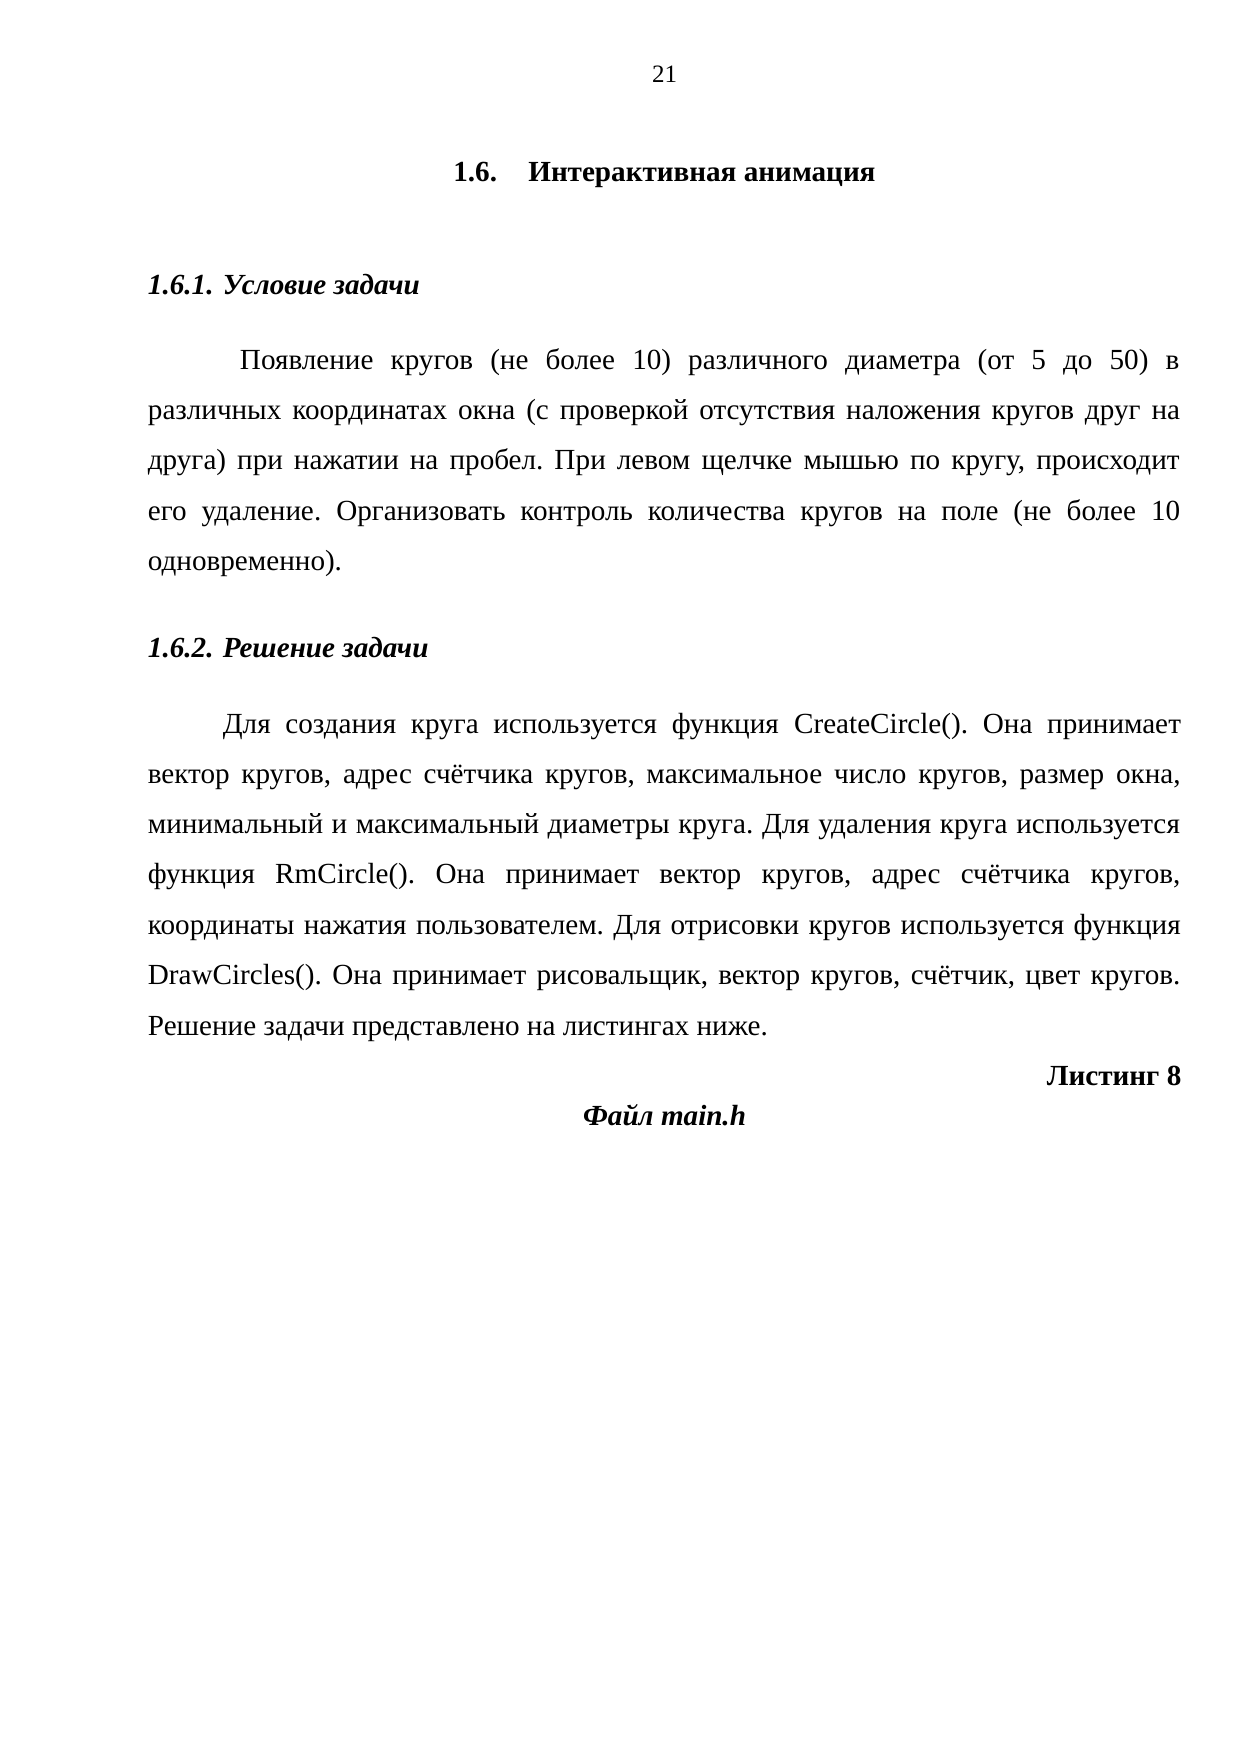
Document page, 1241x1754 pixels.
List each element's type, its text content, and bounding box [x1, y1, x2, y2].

text Листинг 8 [148, 1058, 1181, 1091]
subtitle Решение задачи [148, 631, 1181, 664]
text Файл main.h [148, 1098, 1181, 1132]
text Для создания круга используется функция CreateCircle(). Она принимает вектор кругов, адрес счётчика кругов, максимальное число кругов, размер окна, минимальный и максимальный диаметры круга. Для удаления круга используется функция RmCircle(). Она принимает вектор кругов, адрес счётчика кругов, координаты нажатия пользователем. Для отрисовки кругов используется функция DrawCircles(). Она принимает рисовальщик, вектор кругов, счётчик, цвет кругов. Решение задачи представлено на листингах ниже. [148, 706, 1181, 1041]
subtitle Интерактивная анимация [148, 154, 1181, 188]
subtitle Условие задачи [148, 267, 1181, 300]
text Появление кругов (не более 10) различного диаметра (от 5 до 50) в различных координатах окна (с проверкой отсутствия наложения кругов друг на друга) при нажатии на пробел. При левом щелчке мышью по кругу, происходит его удаление. Организовать контроль количества кругов на поле (не более 10 одновременно). [148, 342, 1181, 577]
